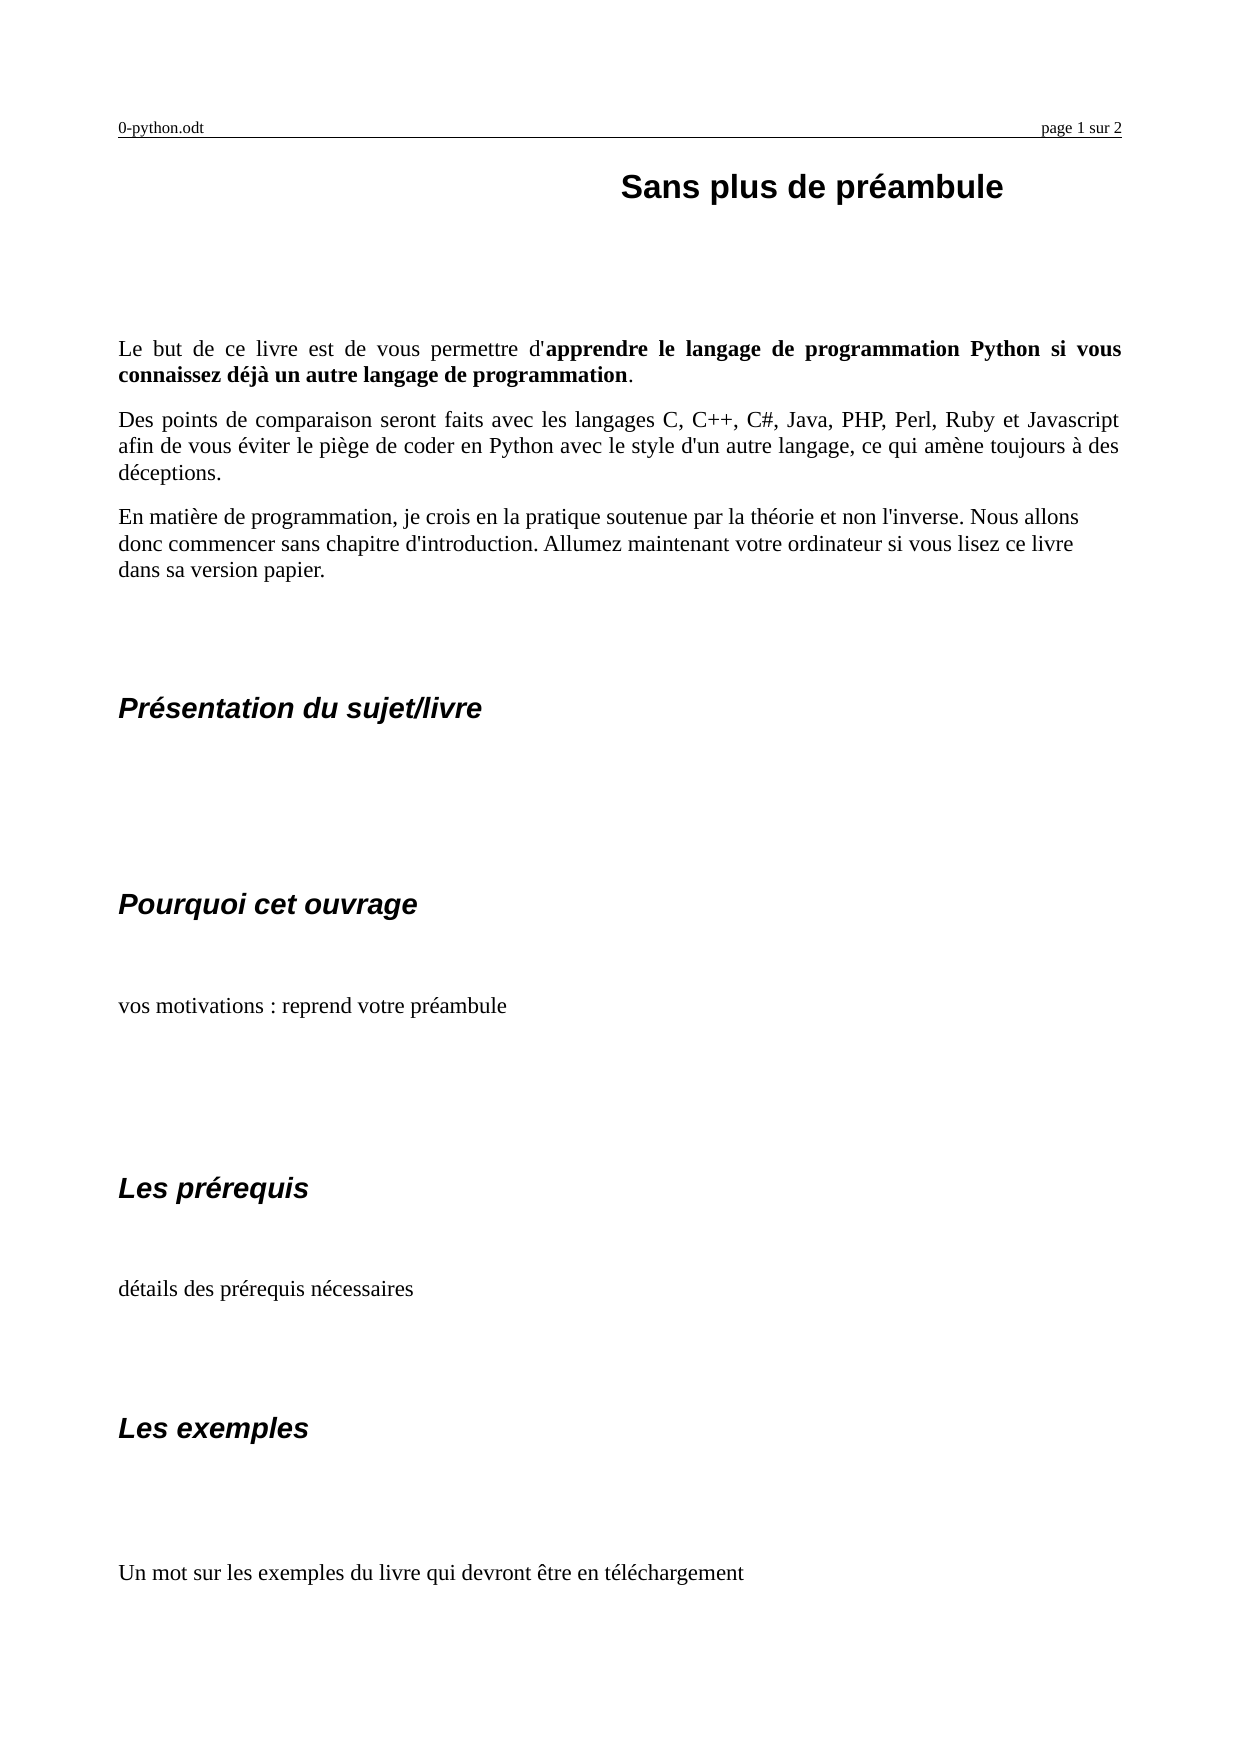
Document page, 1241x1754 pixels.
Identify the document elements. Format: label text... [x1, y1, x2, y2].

text En matière de programmation, je crois en la pratique soutenue par la théorie et non l'inverse. Nous allons donc commencer sans chapitre d'introduction. Allumez maintenant votre ordinateur si vous lisez ce livre dans sa version papier. [118, 503, 1122, 582]
subtitle Sans plus de préambule [118, 167, 1004, 205]
text détails des prérequis nécessaires [118, 1276, 1122, 1302]
subtitle Présentation du sujet/livre [118, 692, 1122, 725]
text vos motivations : reprend votre préambule [118, 992, 1122, 1018]
subtitle Les exemples [118, 1411, 1122, 1444]
text Des points de comparaison seront faits avec les langages C, C++, C#, Java, PHP, Perl, Ruby et Javascript afin de vous éviter le piège de coder en Python avec le style d'un autre langage, ce qui amène toujours à des déceptions. [118, 406, 1122, 485]
subtitle Pourquoi cet ouvrage [118, 887, 1122, 921]
text Le but de ce livre est de vous permettre d'apprendre le langage de programmation Python si vous connaissez déjà un autre langage de programmation. [118, 335, 1122, 388]
text Un mot sur les exemples du livre qui devront être en téléchargement [118, 1559, 1122, 1586]
subtitle Les prérequis [118, 1171, 1122, 1205]
